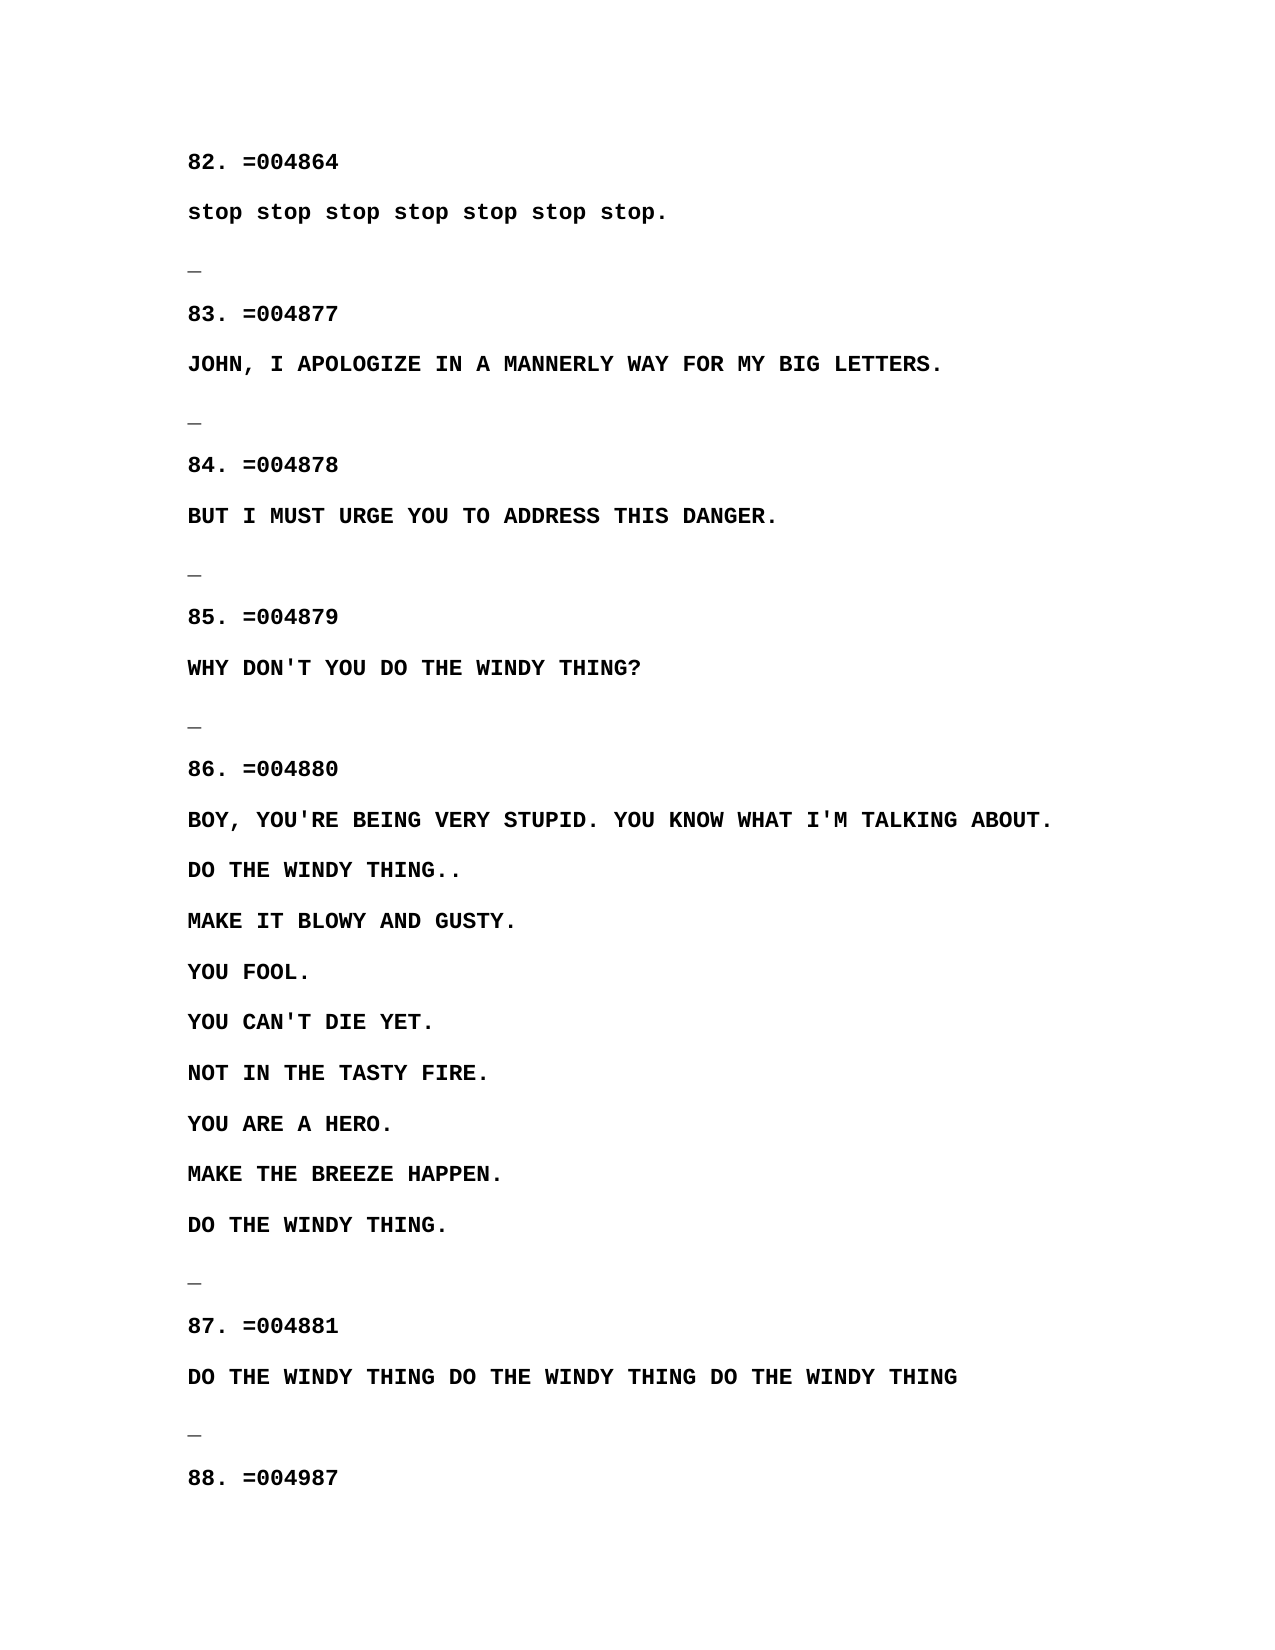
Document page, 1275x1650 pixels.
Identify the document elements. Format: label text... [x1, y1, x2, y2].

text 85. =004879 [187, 606, 1087, 632]
text DO THE WINDY THING.. [187, 859, 1087, 885]
text 86. =004880 [187, 757, 1087, 783]
text DO THE WINDY THING DO THE WINDY THING DO THE WINDY THING [187, 1365, 1087, 1391]
text 87. =004881 [187, 1314, 1087, 1340]
text stop stop stop stop stop stop stop. [187, 201, 1087, 227]
text YOU FOOL. [187, 960, 1087, 986]
text MAKE IT BLOWY AND GUSTY. [187, 909, 1087, 935]
text 83. =004877 [187, 302, 1087, 328]
text _ [187, 403, 1087, 429]
text NOT IN THE TASTY FIRE. [187, 1061, 1087, 1087]
text 82. =004864 [187, 150, 1087, 176]
text _ [187, 707, 1087, 733]
text YOU CAN'T DIE YET. [187, 1011, 1087, 1037]
text _ [187, 1416, 1087, 1442]
text BOY, YOU'RE BEING VERY STUPID. YOU KNOW WHAT I'M TALKING ABOUT. [187, 808, 1087, 834]
text 84. =004878 [187, 454, 1087, 480]
text 88. =004987 [187, 1466, 1087, 1492]
text WHY DON'T YOU DO THE WINDY THING? [187, 656, 1087, 682]
text _ [187, 251, 1087, 277]
text _ [187, 1264, 1087, 1290]
text _ [187, 555, 1087, 581]
text MAKE THE BREEZE HAPPEN. [187, 1162, 1087, 1188]
text DO THE WINDY THING. [187, 1213, 1087, 1239]
text YOU ARE A HERO. [187, 1112, 1087, 1138]
text BUT I MUST URGE YOU TO ADDRESS THIS DANGER. [187, 504, 1087, 530]
text JOHN, I APOLOGIZE IN A MANNERLY WAY FOR MY BIG LETTERS. [187, 352, 1087, 378]
